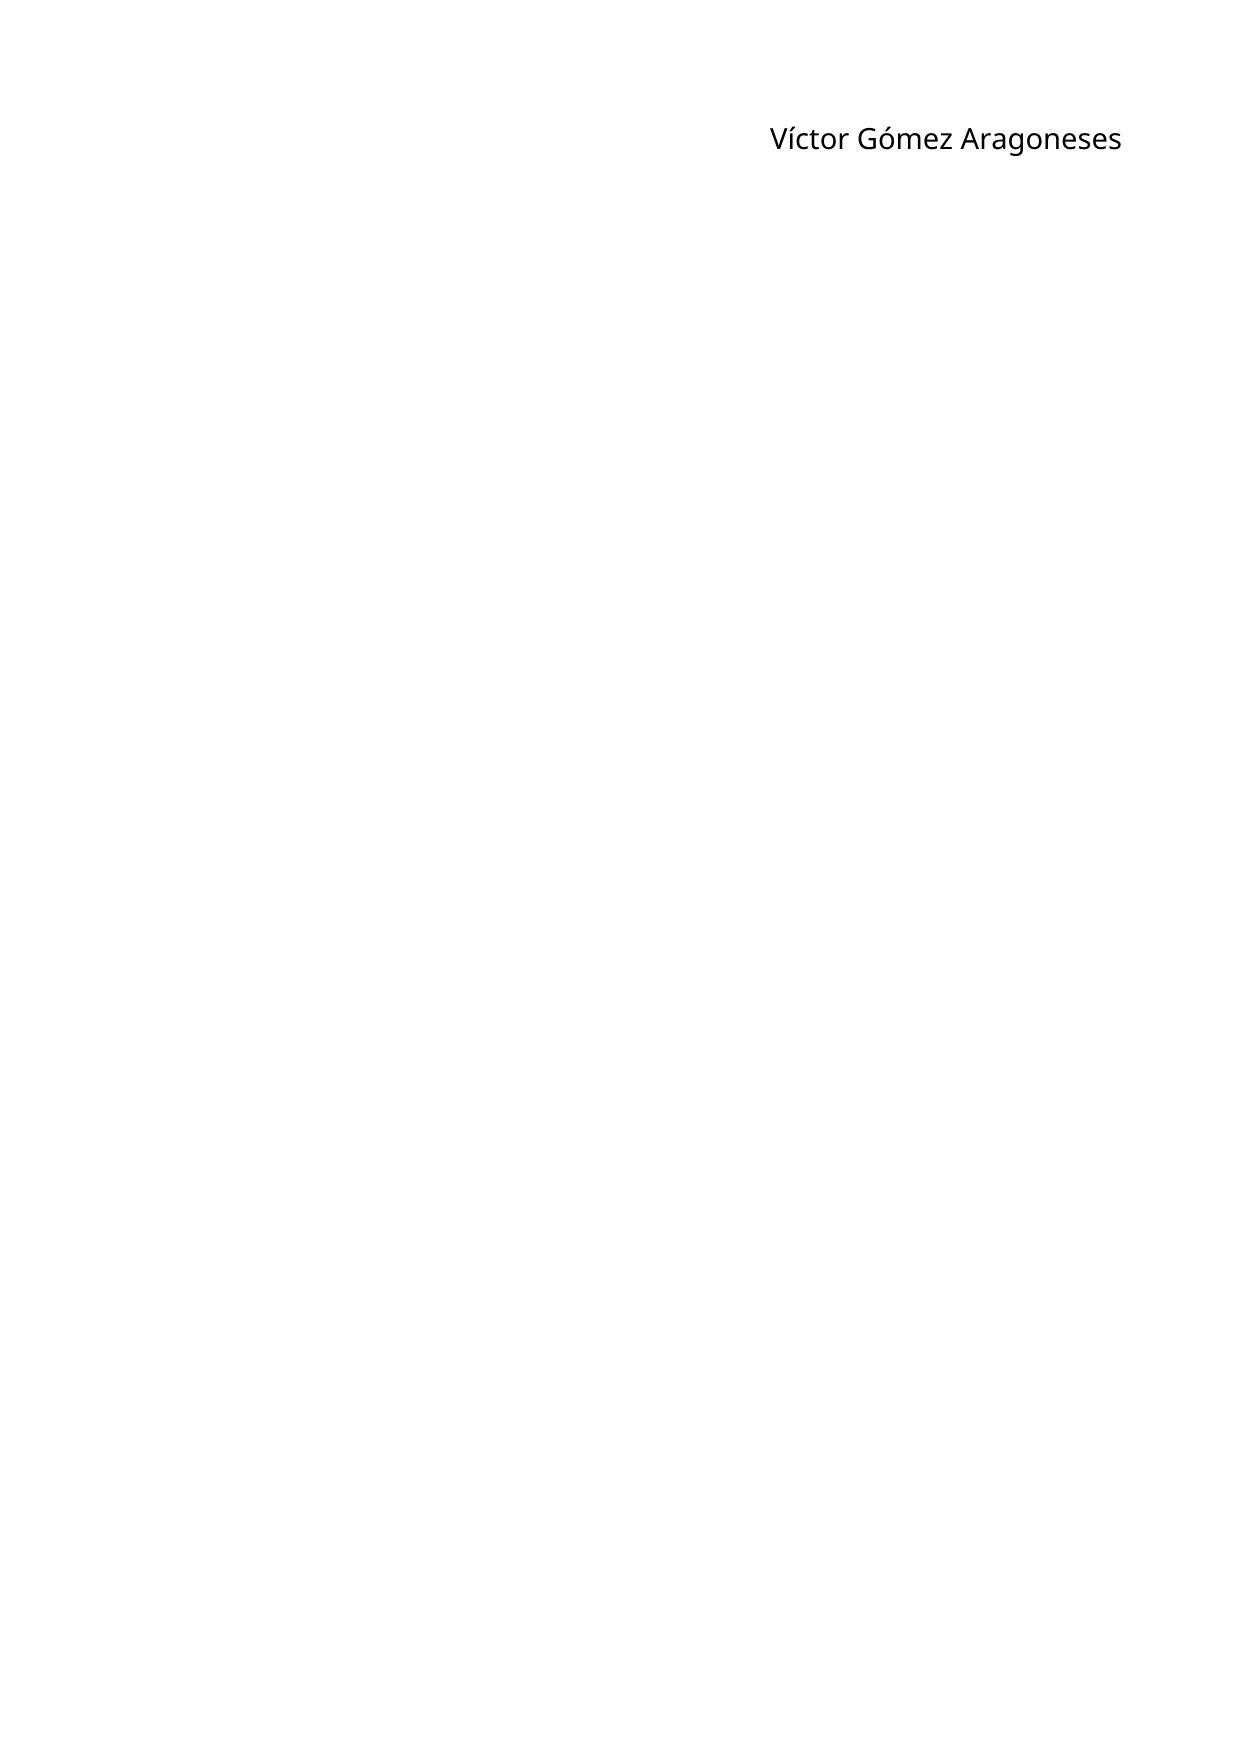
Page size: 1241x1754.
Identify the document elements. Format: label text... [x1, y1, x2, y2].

text Víctor Gómez Aragoneses [118, 118, 1122, 158]
